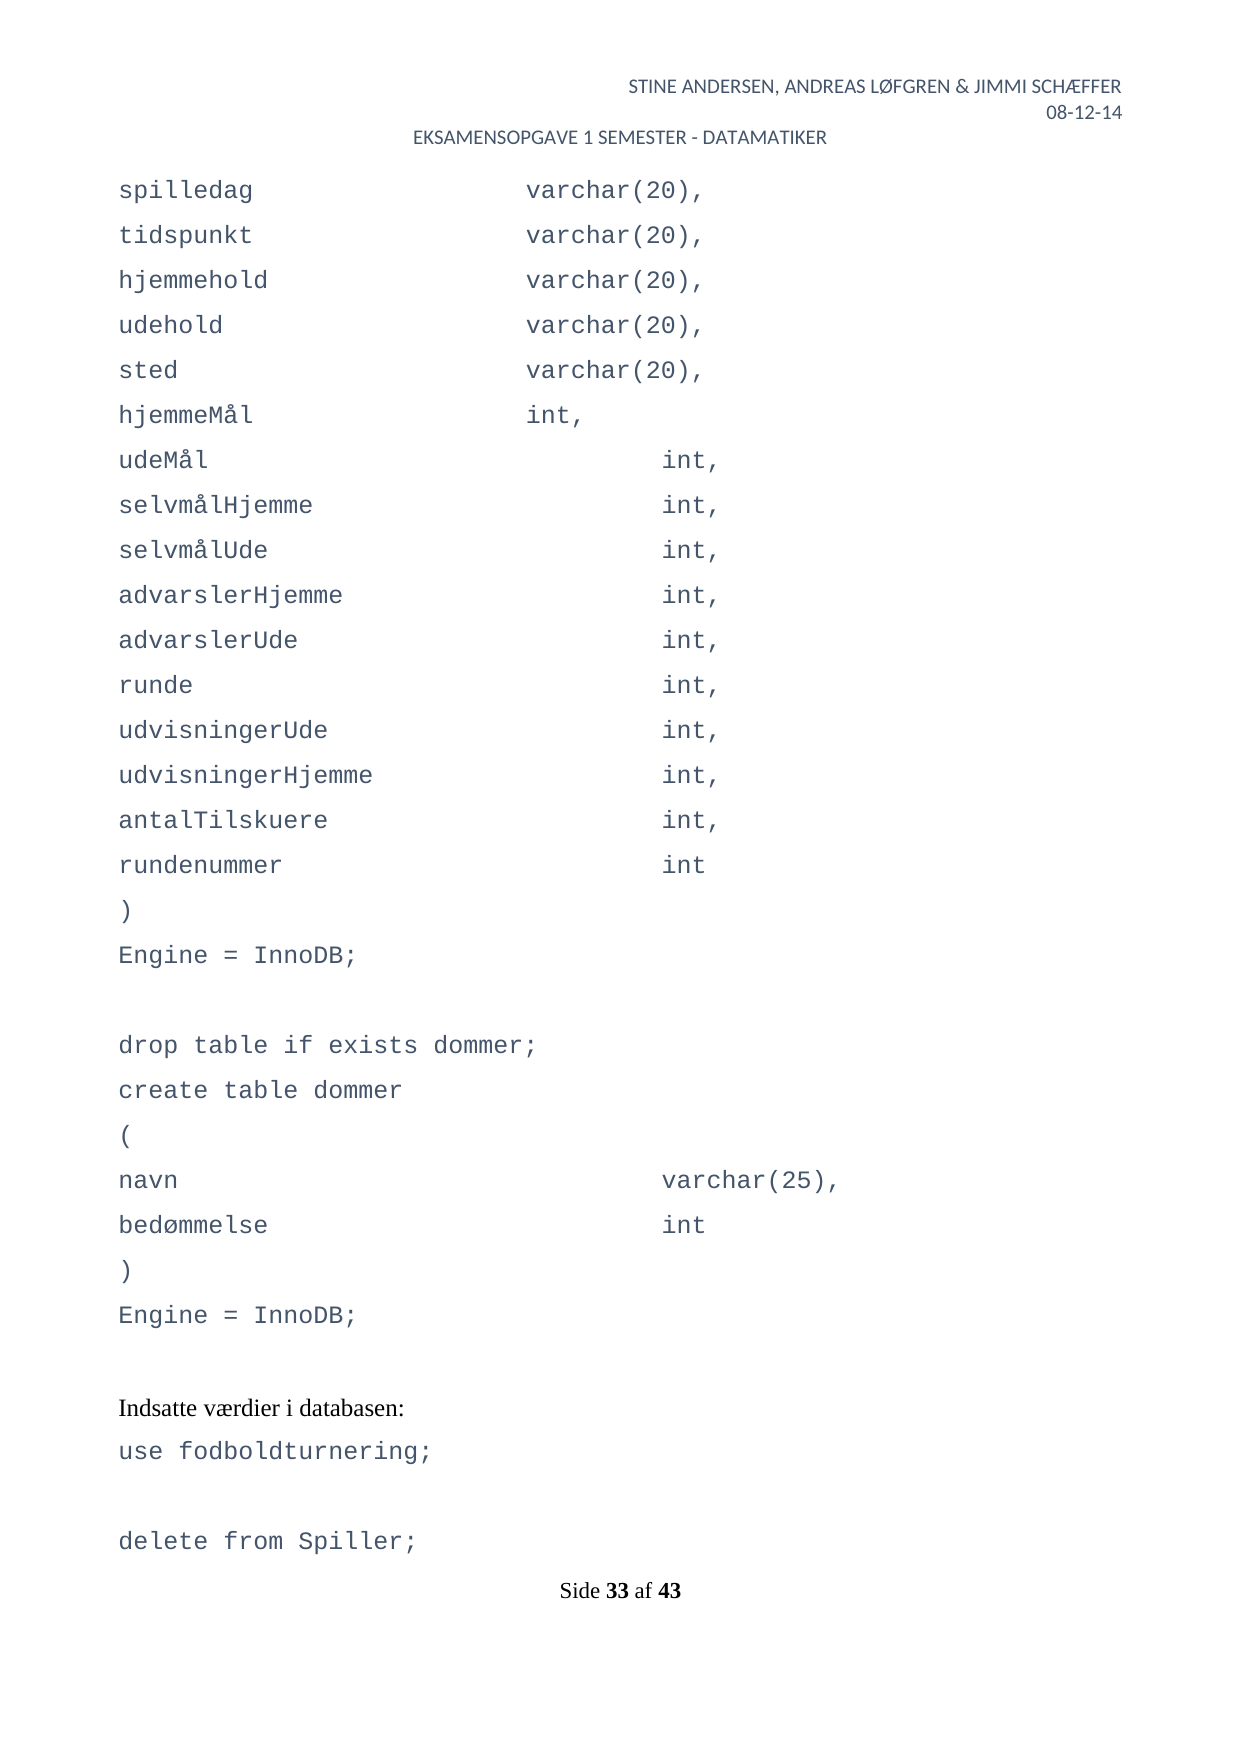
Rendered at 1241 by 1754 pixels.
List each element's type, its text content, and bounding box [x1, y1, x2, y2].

text udeMål int, [118, 448, 1122, 476]
text use fodboldturnering; [118, 1438, 1122, 1467]
text ) [118, 898, 1122, 926]
text Engine = InnoDB; [118, 1303, 1122, 1331]
text udehold varchar(20), [118, 313, 1122, 341]
text sted varchar(20), [118, 358, 1122, 386]
text hjemmeMål int, [118, 403, 1122, 431]
text udvisningerHjemme int, [118, 763, 1122, 791]
text navn varchar(25), [118, 1168, 1122, 1196]
text ) [118, 1258, 1122, 1286]
text advarslerUde int, [118, 628, 1122, 656]
text hjemmehold varchar(20), [118, 268, 1122, 296]
text udvisningerUde int, [118, 718, 1122, 746]
text rundenummer int [118, 853, 1122, 881]
text runde int, [118, 673, 1122, 701]
text bedømmelse int [118, 1213, 1122, 1241]
text antalTilskuere int, [118, 808, 1122, 836]
text Indsatte værdier i databasen: [118, 1393, 1122, 1422]
text selvmålUde int, [118, 538, 1122, 566]
text spilledag varchar(20), [118, 178, 1122, 206]
text drop table if exists dommer; [118, 1033, 1122, 1061]
text create table dommer [118, 1078, 1122, 1106]
text tidspunkt varchar(20), [118, 223, 1122, 251]
text Engine = InnoDB; [118, 943, 1122, 971]
text delete from Spiller; [118, 1528, 1122, 1557]
text advarslerHjemme int, [118, 583, 1122, 611]
text ( [118, 1123, 1122, 1151]
text selvmålHjemme int, [118, 493, 1122, 521]
